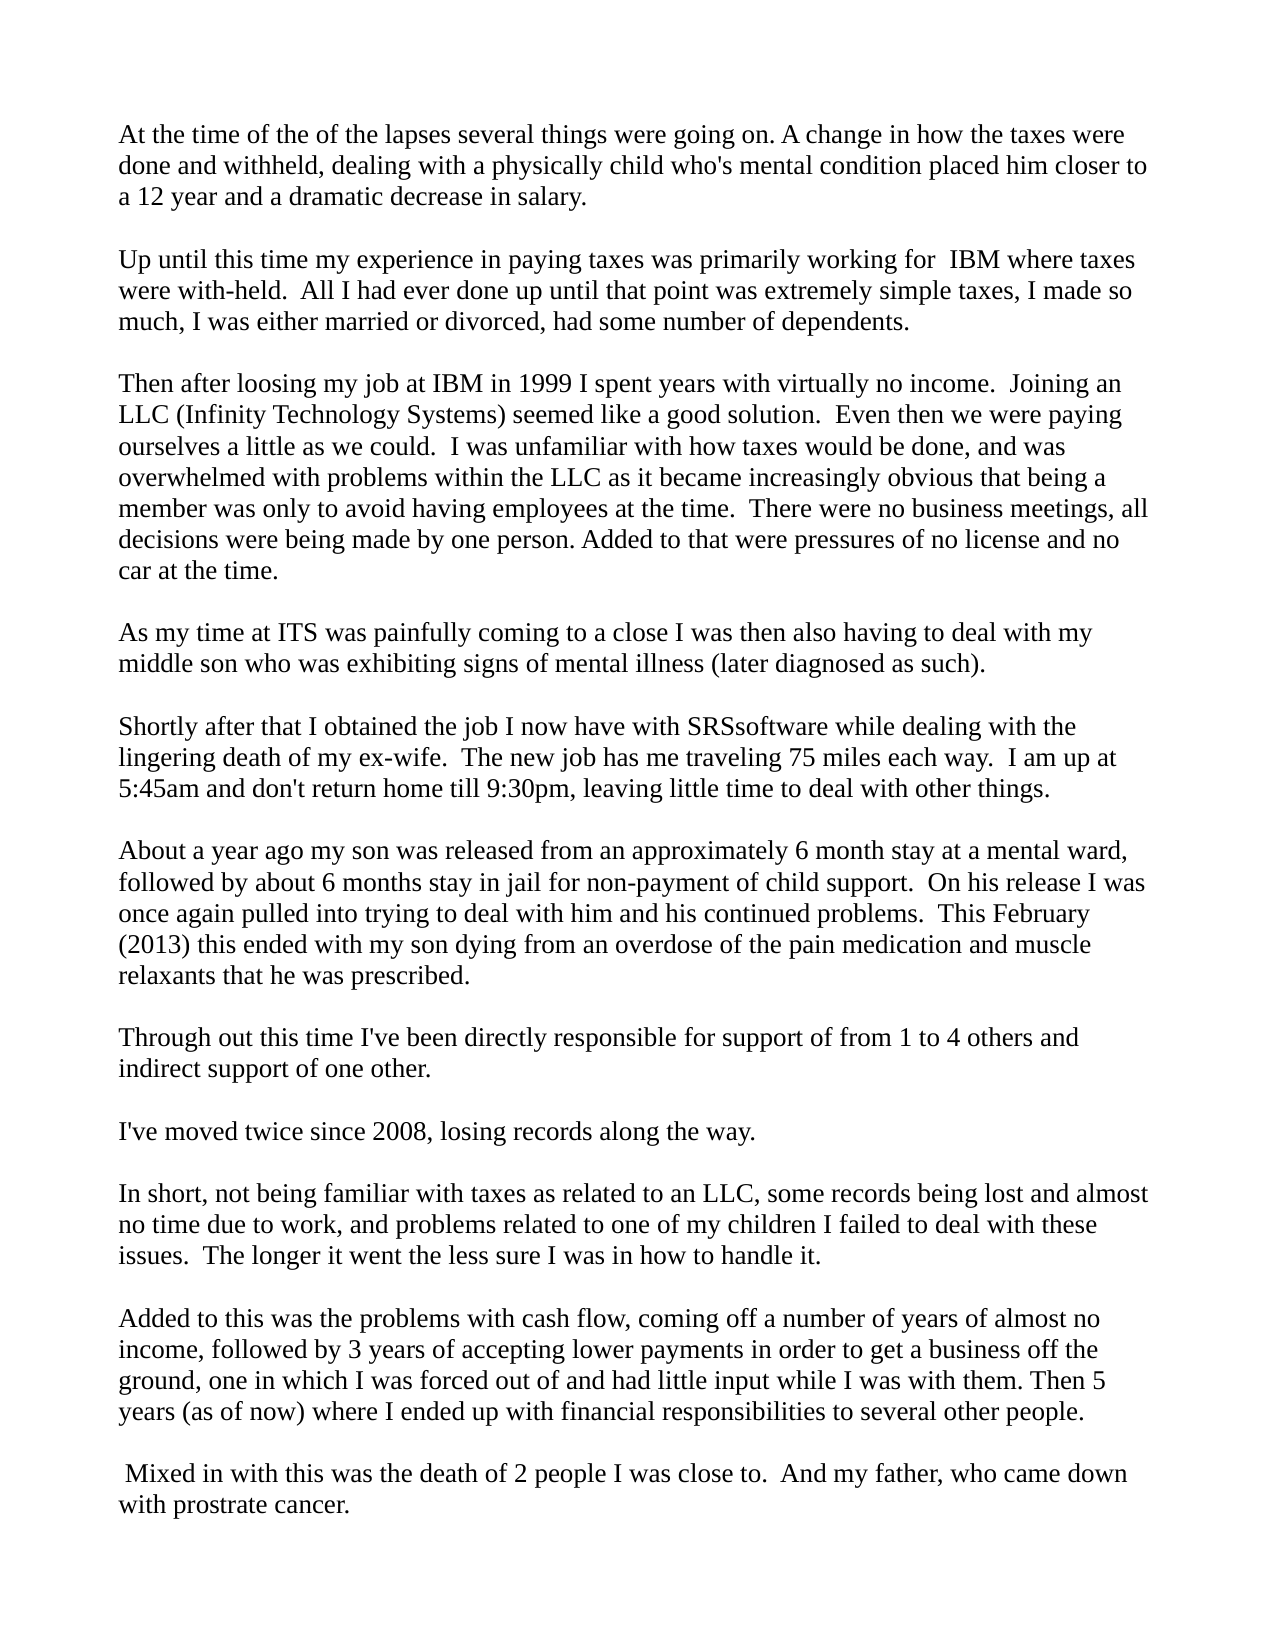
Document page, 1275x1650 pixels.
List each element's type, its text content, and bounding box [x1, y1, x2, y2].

text Shortly after that I obtained the job I now have with SRSsoftware while dealing with the lingering death of my ex-wife. The new job has me traveling 75 miles each way. I am up at 5:45am and don't return home till 9:30pm, leaving little time to deal with other things. [118, 710, 1157, 803]
text About a year ago my son was released from an approximately 6 month stay at a mental ward, followed by about 6 months stay in jail for non-payment of child support. On his release I was once again pulled into trying to deal with him and his continued problems. This February (2013) this ended with my son dying from an overdose of the pain medication and muscle relaxants that he was prescribed. [118, 834, 1157, 990]
text Through out this time I've been directly responsible for support of from 1 to 4 others and indirect support of one other. [118, 1021, 1157, 1084]
text Added to this was the problems with cash flow, coming off a number of years of almost no income, followed by 3 years of accepting lower payments in order to get a business off the ground, one in which I was forced out of and had little input while I was with them. Then 5 years (as of now) where I ended up with financial responsibilities to several other people. [118, 1302, 1157, 1426]
text In short, not being familiar with taxes as related to an LLC, some records being lost and almost no time due to work, and problems related to one of my children I failed to deal with these issues. The longer it went the less sure I was in how to handle it. [118, 1177, 1157, 1271]
text Mixed in with this was the death of 2 people I was close to. And my father, who came down with prostrate cancer. [118, 1457, 1157, 1520]
text Then after loosing my job at IBM in 1999 I spent years with virtually no income. Joining an LLC (Infinity Technology Systems) seemed like a good solution. Even then we were paying ourselves a little as we could. I was unfamiliar with how taxes would be done, and was overwhelmed with problems within the LLC as it became increasingly obvious that being a member was only to avoid having employees at the time. There were no business meetings, all decisions were being made by one person. Added to that were pressures of no license and no car at the time. [118, 367, 1157, 585]
text Up until this time my experience in paying taxes was primarily working for IBM where taxes were with-held. All I had ever done up until that point was extremely simple taxes, I made so much, I was either married or divorced, had some number of dependents. [118, 243, 1157, 336]
text I've moved twice since 2008, losing records along the way. [118, 1115, 1157, 1146]
text As my time at ITS was painfully coming to a close I was then also having to deal with my middle son who was exhibiting signs of mental illness (later diagnosed as such). [118, 616, 1157, 679]
text At the time of the of the lapses several things were going on. A change in how the taxes were done and withheld, dealing with a physically child who's mental condition placed him closer to a 12 year and a dramatic decrease in salary. [118, 118, 1157, 212]
